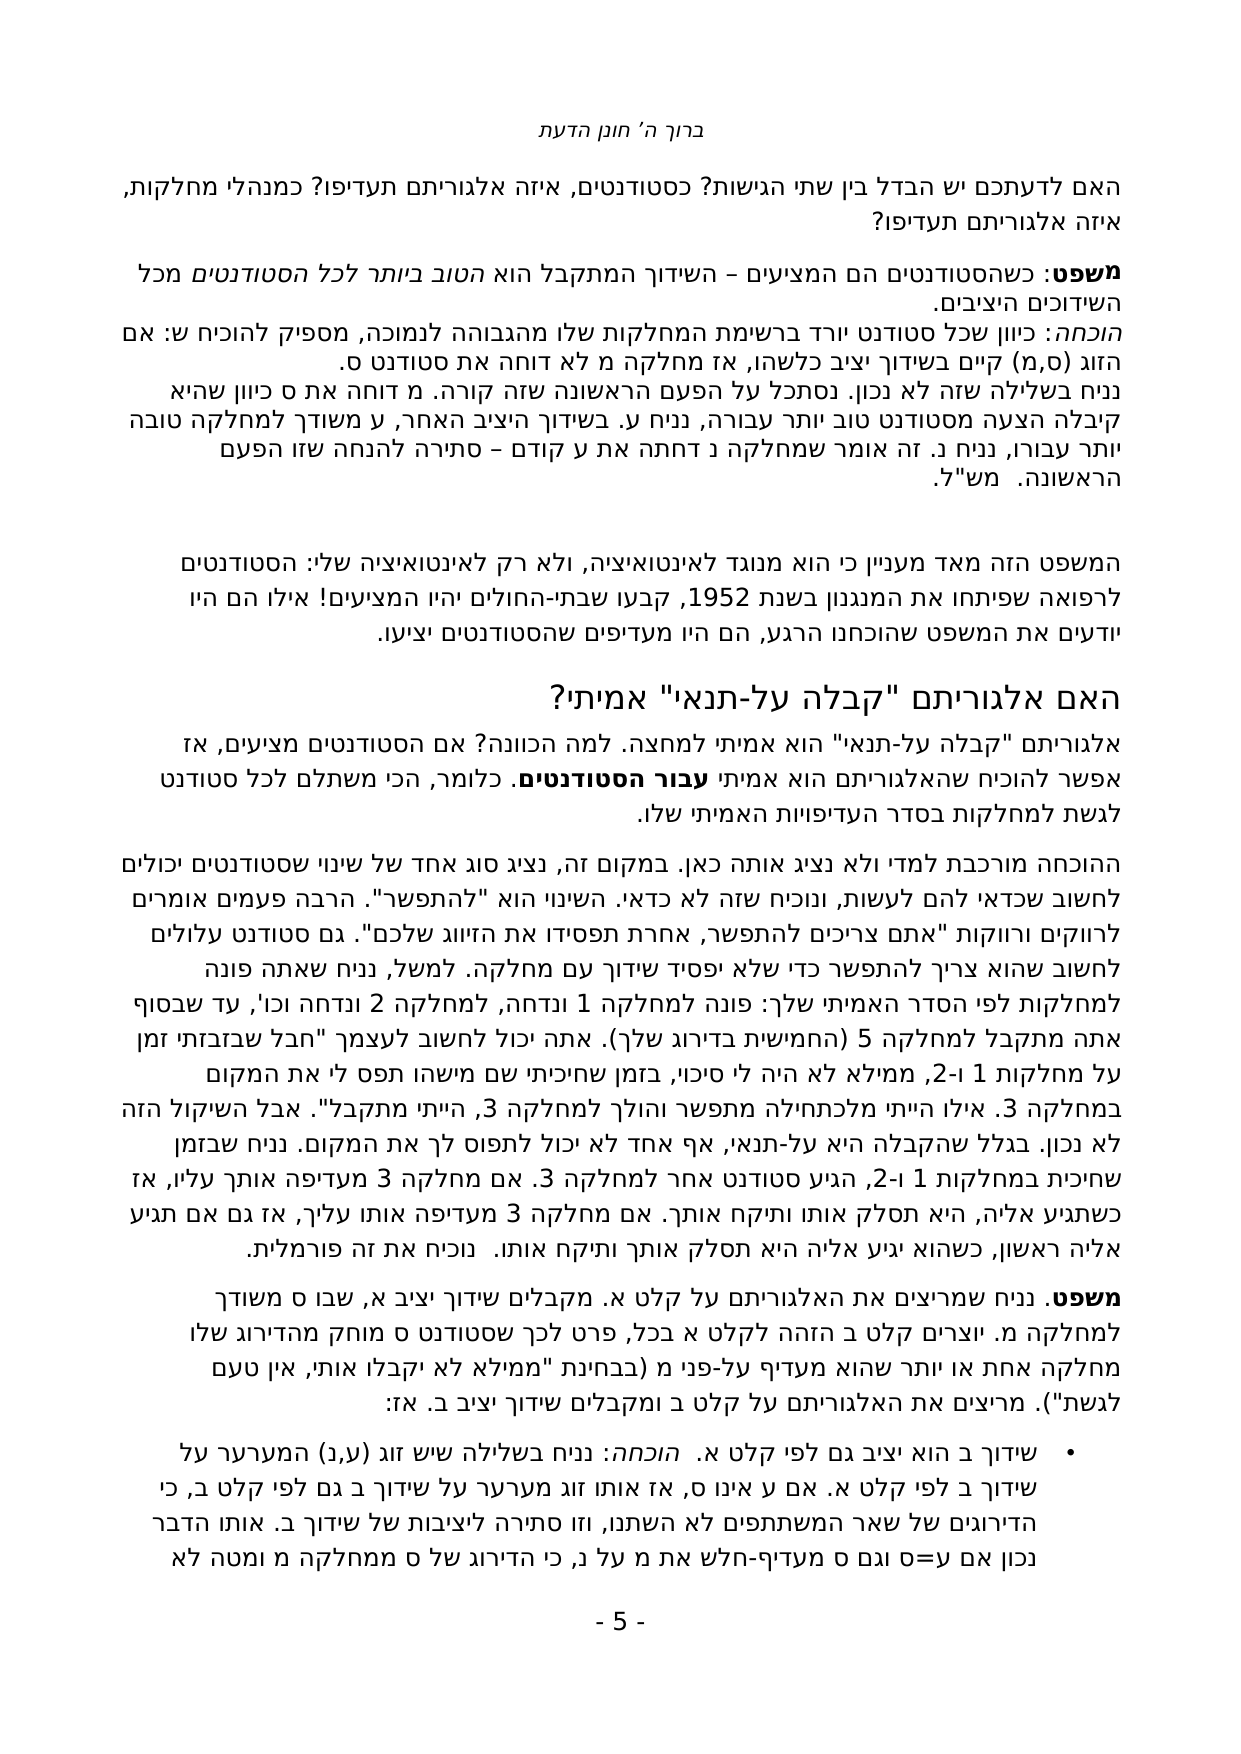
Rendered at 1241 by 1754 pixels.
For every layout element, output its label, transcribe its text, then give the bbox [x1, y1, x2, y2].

list שידוך ב הוא יציב גם לפי קלט א. הוכחה: נניח בשלילה שיש זוג (ע,נ) המערער על שידוך ב לפי קלט א. אם ע אינו ס, אז אותו זוג מערער על שידוך ב גם לפי קלט ב, כי הדירוגים של שאר המשתתפים לא השתנו, וזו סתירה ליציבות של שידוך ב. אותו הדבר נכון אם ע=ס וגם ס מעדיף-חלש את מ על נ, כי הדירוג של ס ממחלקה מ ומטה לא [118, 1438, 1075, 1572]
text ההוכחה מורכבת למדי ולא נציג אותה כאן. במקום זה, נציג סוג אחד של שינוי שסטודנטים יכולים לחשוב שכדאי להם לעשות, ונוכיח שזה לא כדאי. השינוי הוא "להתפשר". הרבה פעמים אומרים לרווקים ורווקות "אתם צריכים להתפשר, אחרת תפסידו את הזיווג שלכם". גם סטודנט עלולים לחשוב שהוא צריך להתפשר כדי שלא יפסיד שידוך עם מחלקה. למשל, נניח שאתה פונה למחלקות לפי הסדר האמיתי שלך: פונה למחלקה 1 ונדחה, למחלקה 2 ונדחה וכו', עד שבסוף אתה מתקבל למחלקה 5 (החמישית בדירוג שלך). אתה יכול לחשוב לעצמך "חבל שבזבזתי זמן על מחלקות 1 ו-2, ממילא לא היה לי סיכוי, בזמן שחיכיתי שם מישהו תפס לי את המקום במחלקה 3. אילו הייתי מלכתחילה מתפשר והולך למחלקה 3, הייתי מתקבל". אבל השיקול הזה לא נכון. בגלל שהקבלה היא על-תנאי, אף אחד לא יכול לתפוס לך את המקום. נניח שבזמן שחיכית במחלקות 1 ו-2, הגיע סטודנט אחר למחלקה 3. אם מחלקה 3 מעדיפה אותך עליו, אז כשתגיע אליה, היא תסלק אותו ותיקח אותך. אם מחלקה 3 מעדיפה אותו עליך, אז גם אם תגיע אליה ראשון, כשהוא יגיע אליה היא תסלק אותך ותיקח אותו. נוכיח את זה פורמלית. [118, 849, 1122, 1263]
text הוכחה: כיוון שכל סטודנט יורד ברשימת המחלקות שלו מהגבוהה לנמוכה, מספיק להוכיח ש: אם הזוג (ס,מ) קיים בשידוך יציב כלשהו, אז מחלקה מ לא דוחה את סטודנט ס. [118, 318, 1122, 376]
text משפט: כשהסטודנטים הם המציעים – השידוך המתקבל הוא הטוב ביותר לכל הסטודנטים מכל השידוכים היציבים. [118, 256, 1122, 318]
text נניח בשלילה שזה לא נכון. נסתכל על הפעם הראשונה שזה קורה. מ דוחה את ס כיוון שהיא קיבלה הצעה מסטודנט טוב יותר עבורה, נניח ע. בשידוך היציב האחר, ע משודך למחלקה טובה יותר עבורו, נניח נ. זה אומר שמחלקה נ דחתה את ע קודם – סתירה להנחה שזו הפעם הראשונה. מש"ל. [118, 376, 1122, 493]
text המשפט הזה מאד מעניין כי הוא מנוגד לאינטואיציה, ולא רק לאינטואיציה שלי: הסטודנטים לרפואה שפיתחו את המנגנון בשנת 1952, קבעו שבתי-החולים יהיו המציעים! אילו הם היו יודעים את המשפט שהוכחנו הרגע, הם היו מעדיפים שהסטודנטים יציעו. [118, 548, 1122, 647]
text האם לדעתכם יש הבדל בין שתי הגישות? כסטודנטים, איזה אלגוריתם תעדיפו? כמנהלי מחלקות, איזה אלגוריתם תעדיפו? [118, 172, 1122, 236]
text משפט. נניח שמריצים את האלגוריתם על קלט א. מקבלים שידוך יציב א, שבו ס משודך למחלקה מ. יוצרים קלט ב הזהה לקלט א בכל, פרט לכך שסטודנט ס מוחק מהדירוג שלו מחלקה אחת או יותר שהוא מעדיף על-פני מ (בבחינת "ממילא לא יקבלו אותי, אין טעם לגשת"). מריצים את האלגוריתם על קלט ב ומקבלים שידוך יציב ב. אז: [118, 1284, 1122, 1418]
text אלגוריתם "קבלה על-תנאי" הוא אמיתי למחצה. למה הכוונה? אם הסטודנטים מציעים, אז אפשר להוכיח שהאלגוריתם הוא אמיתי עבור הסטודנטים. כלומר, הכי משתלם לכל סטודנט לגשת למחלקות בסדר העדיפויות האמיתי שלו. [118, 729, 1122, 829]
subtitle האם אלגוריתם "קבלה על-תנאי" אמיתי? [118, 678, 1122, 717]
